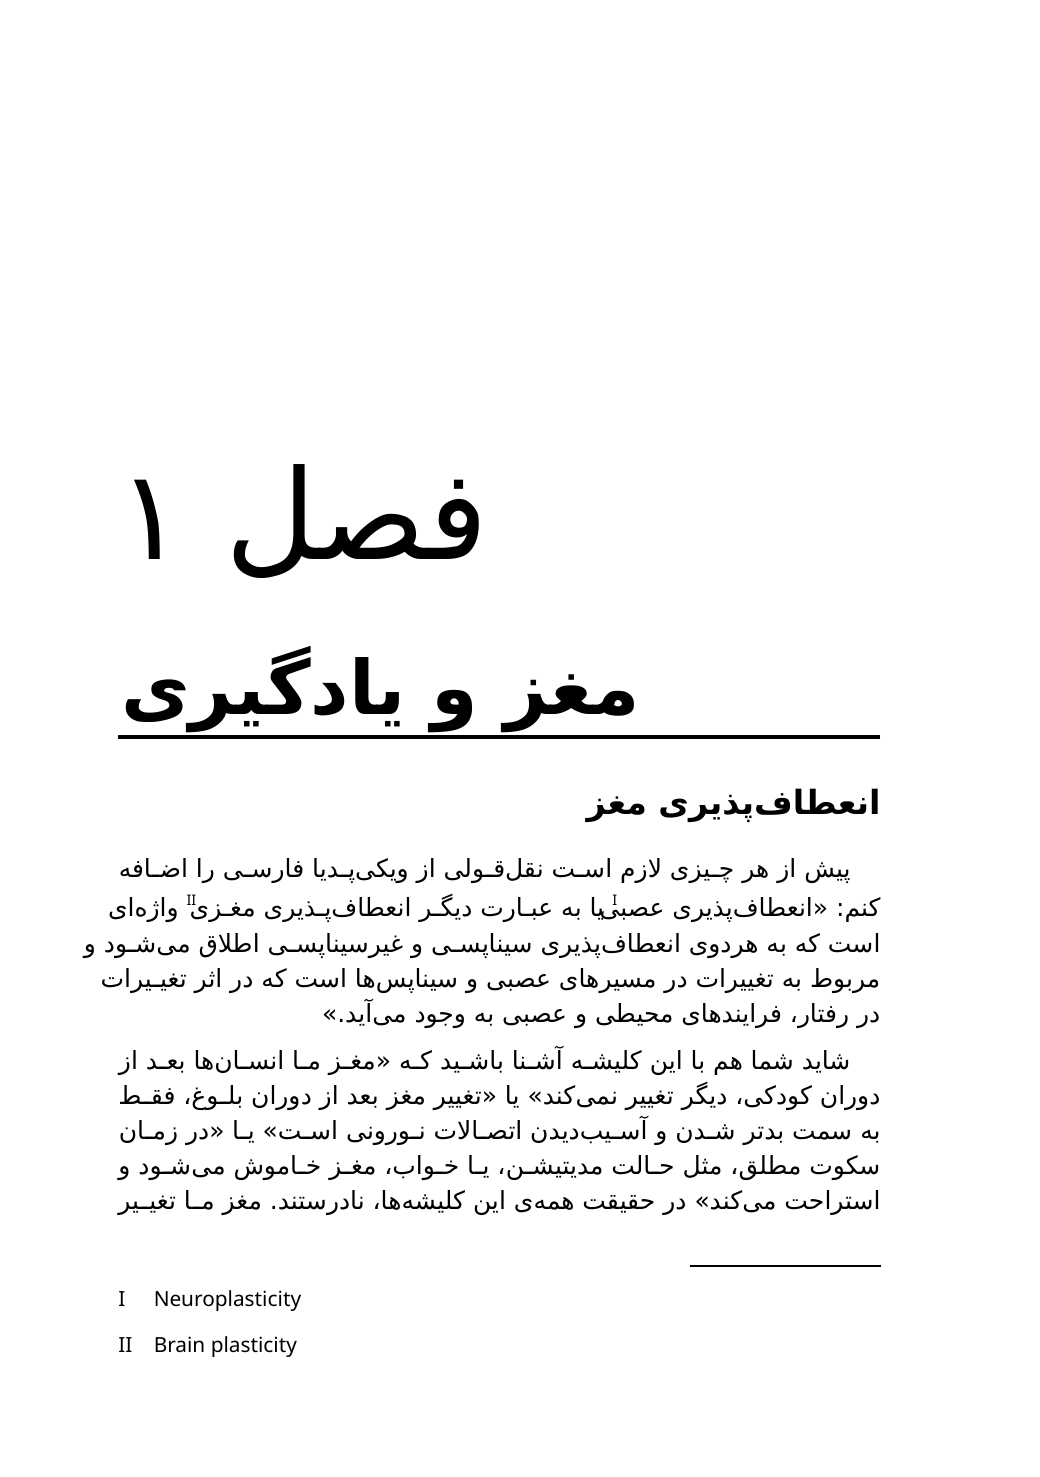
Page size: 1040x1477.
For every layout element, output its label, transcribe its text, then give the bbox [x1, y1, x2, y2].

subtitle انعطاف‌پذیری مغز [118, 783, 880, 822]
subtitle مغز و یادگیری [118, 642, 880, 735]
text Neuroplasticity [118, 1284, 880, 1312]
text Brain plasticity [118, 1330, 880, 1358]
text شاید شما هم با این کلیشه آشنا باشید که «مغز ما انسان‌ها بعد از دوران کودکی، دیگر تغییر نمی‌کند» یا «تغییر مغز بعد از دوران بلوغ، فقط به سمت بدتر شدن و آسیب‌دیدن اتصالات نورونی است» یا «در زمان سکوت مطلق، مثل حالت مدیتیشن، یا خواب، مغز خاموش می‌شود و استراحت می‌کند» در حقیقت همه‌ی این کلیشه‌ها، نادرستند. مغز ما تغییر می‌کند و فارق از سن، شما بعد از یادگیری هر مطلب یا مهارتی، مغز خود را تغییر می‌دهید. [118, 1046, 880, 1215]
subtitle فصل ۱ [118, 444, 880, 589]
text پیش از هر چیزی لازم است نقل‌قولی از ویکی‌پدیا فارسی را اضافه کنم: «انعطاف‌پذیری عصبی یا به عبارت دیگر انعطاف‌پذیری مغزی واژه‌ای است که به هردوی انعطاف‌پذیری سیناپسی و غیرسیناپسی اطلاق می‌شود و مربوط به تغییرات در مسیرهای عصبی و سیناپس‌ها است که در اثر تغییرات در رفتار، فرایندهای محیطی و عصبی به وجود می‌آید.» [118, 854, 880, 1028]
